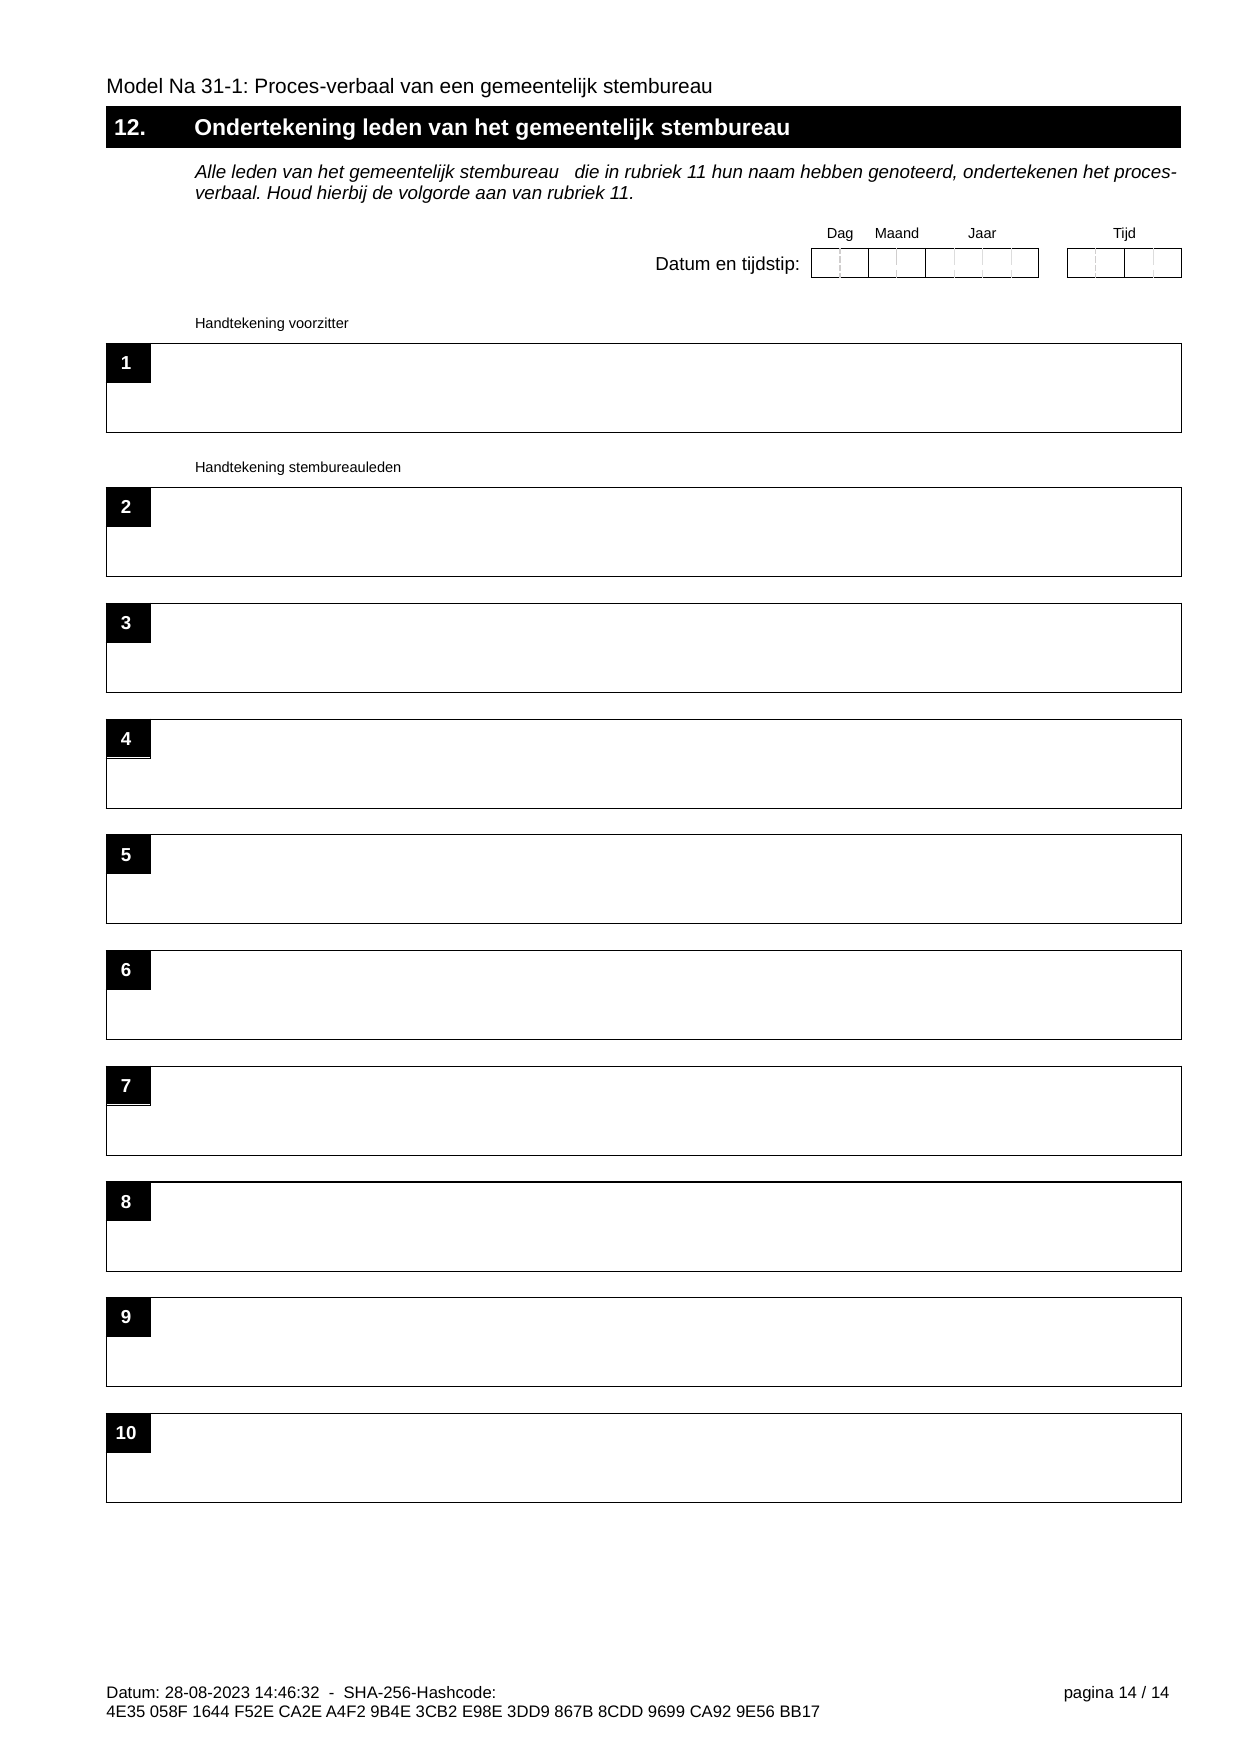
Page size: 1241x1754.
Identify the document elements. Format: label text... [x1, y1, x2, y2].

table_cell [897, 249, 925, 277]
table_cell [107, 874, 150, 923]
text Handtekening voorzitter [195, 311, 1181, 332]
table_header [151, 344, 1181, 382]
table_cell [150, 1220, 1181, 1271]
table_cell [926, 249, 954, 277]
table_cell [840, 249, 868, 277]
table_cell 5 [107, 834, 150, 873]
table_cell [151, 1414, 1181, 1452]
table_cell [982, 249, 1011, 277]
table_cell [954, 249, 982, 277]
table_cell [107, 1221, 150, 1271]
table_header 2 [107, 488, 150, 526]
table_cell 7 [107, 1067, 150, 1104]
table_header Dag [811, 225, 868, 248]
table_cell [107, 759, 150, 808]
table_cell 4 [107, 720, 150, 757]
table_cell [151, 835, 1181, 873]
table_cell [150, 873, 1181, 923]
table_header [655, 225, 811, 248]
table_cell [150, 989, 1181, 1039]
table_cell [107, 1453, 150, 1502]
table_cell 9 [107, 1298, 150, 1336]
table_cell [151, 1067, 1181, 1104]
table_cell [106, 1040, 1181, 1066]
table_cell [106, 809, 1181, 834]
table_cell [150, 526, 1181, 576]
table_cell [107, 1106, 150, 1155]
table_header Jaar [925, 225, 1039, 248]
table_cell [869, 249, 897, 277]
table_cell [1096, 249, 1124, 277]
table_cell Datum en tijdstip: [655, 248, 811, 277]
table_cell [150, 382, 1181, 432]
table_cell [151, 1183, 1181, 1220]
table_header Maand [868, 225, 925, 248]
table_cell [107, 643, 150, 692]
table_cell [150, 758, 1181, 808]
table_cell 3 [107, 604, 150, 642]
table_cell [1153, 249, 1181, 277]
table_cell [1068, 249, 1096, 277]
table_cell 10 [107, 1414, 150, 1452]
table_cell [150, 642, 1181, 692]
table_cell [107, 527, 150, 576]
table_cell [107, 1337, 150, 1386]
table_header [151, 488, 1181, 526]
table_cell [151, 604, 1181, 642]
table_cell [106, 924, 1181, 950]
table_cell [151, 951, 1181, 989]
table_cell [106, 1272, 1181, 1297]
table_cell [812, 249, 840, 277]
text Alle leden van het gemeentelijk stembureau die in rubriek 11 hun naam hebben genoteerd, ondertekenen het proces-verbaal. Houd hierbij de volgorde aan van rubriek 11. [195, 160, 1181, 203]
subtitle Ondertekening leden van het gemeentelijk stembureau [111, 111, 1177, 143]
table_header Tijd [1068, 225, 1181, 248]
table_cell 8 [107, 1183, 150, 1220]
table_cell [106, 1156, 1181, 1181]
table_cell [107, 990, 150, 1039]
table_header [1039, 225, 1067, 248]
text Handtekening stembureauleden [195, 455, 1181, 476]
table_cell [1125, 249, 1153, 277]
table_cell [150, 1452, 1181, 1502]
table_cell [106, 1387, 1181, 1413]
table_cell [1011, 249, 1038, 277]
table_cell [150, 1336, 1181, 1386]
table_cell [106, 693, 1181, 718]
table_cell [1039, 248, 1067, 277]
table_cell 6 [107, 951, 150, 989]
table_cell [151, 1298, 1181, 1336]
table_cell [151, 720, 1181, 757]
table_cell [107, 383, 150, 432]
table_cell [106, 577, 1181, 603]
table_header 1 [107, 344, 150, 382]
table_cell [150, 1105, 1181, 1155]
